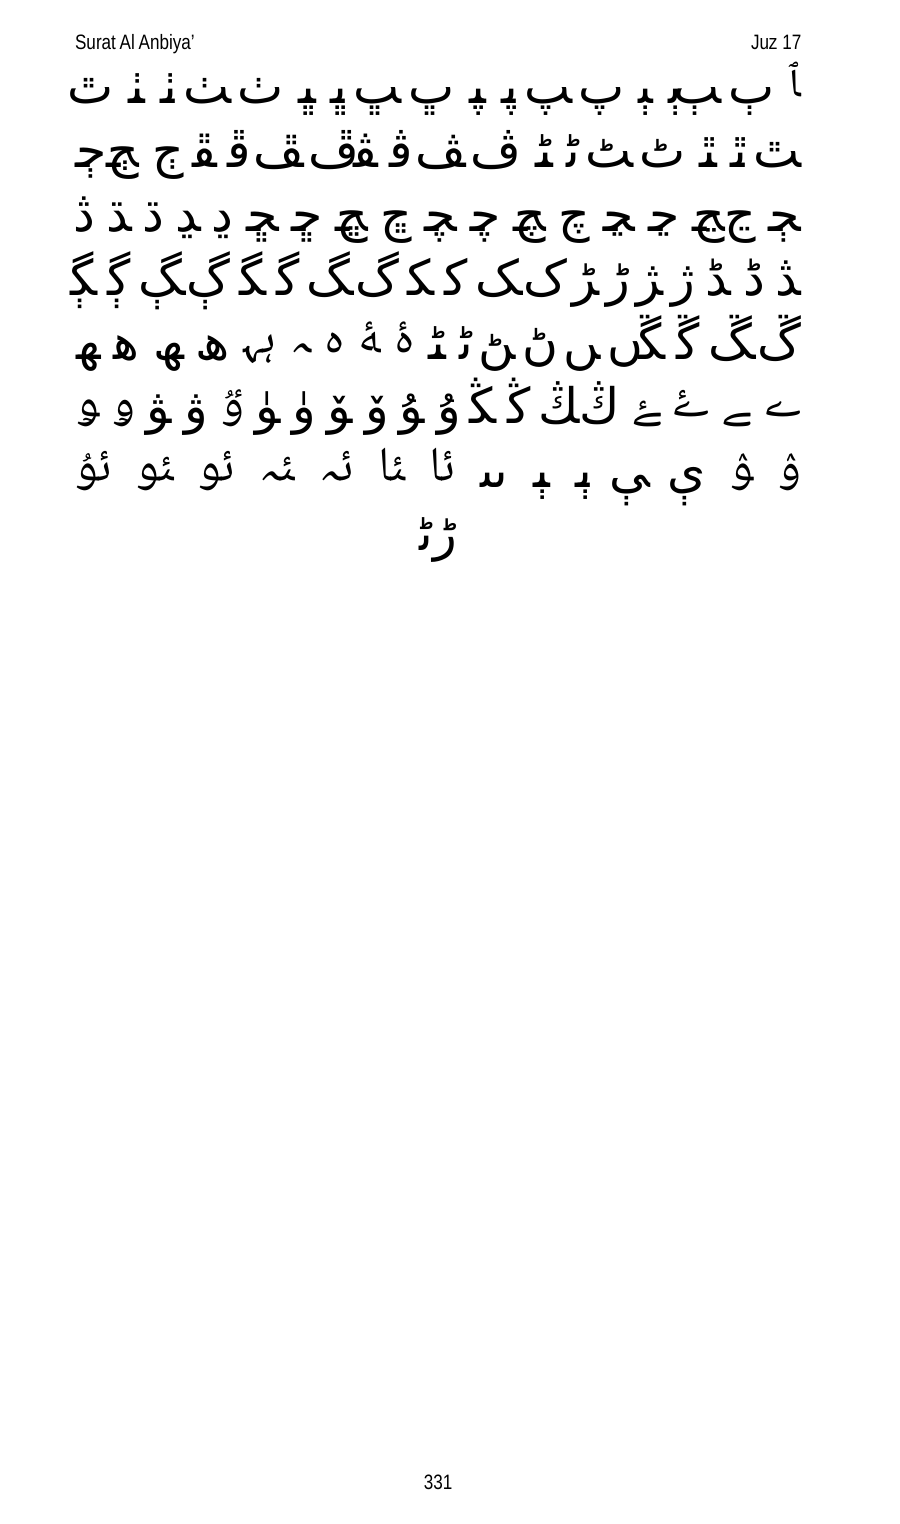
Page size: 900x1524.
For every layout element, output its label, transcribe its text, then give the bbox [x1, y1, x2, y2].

text ﭑ ﭒ ﭓﭔ ﭕ ﭖ ﭗ ﭘ ﭙ ﭚ ﭛ ﭜ ﭝ ﭞ ﭟ ﭠ ﭡ ﭢ ﭣ ﭤ ﭥ ﭦ ﭧ ﭨ ﭩ ﭪ ﭫ ﭬ ﭭﭮ ﭯ ﭰ ﭱ ﭲ ﭳﭴ ﭵ ﭶﭷ ﭸ ﭹ ﭺ ﭻ ﭼ ﭽ ﭾ ﭿ ﮀ ﮁ ﮂ ﮃ ﮄ ﮅ ﮆ ﮇ ﮈ ﮉ ﮊ ﮋ ﮌ ﮍ ﮎ ﮏ ﮐ ﮑ ﮒ ﮓ ﮔ ﮕ ﮖ ﮗ ﮘ ﮙ ﮚ ﮛ ﮜ ﮝﮞ ﮟ ﮠ ﮡ ﮢ ﮣ ﮤ ﮥ ﮦ ﮧ ﮨﮩ ﮪ ﮫ ﮬ ﮭ ﮮ ﮯ ﮰ ﮱ ﯓ ﯔ ﯕ ﯖ ﯗ ﯘ ﯙ ﯚ ﯛ ﯜ ﯝ ﯞ ﯟ ﯠ ﯡ ﯢ ﯣ ﯤ ﯥ ﯦ ﯧ ﯨﯩ ﯪ ﯫ ﯬ ﯭ ﯮ ﯯ ﯰ [75, 60, 801, 507]
text ﮌﮢ [75, 507, 801, 571]
